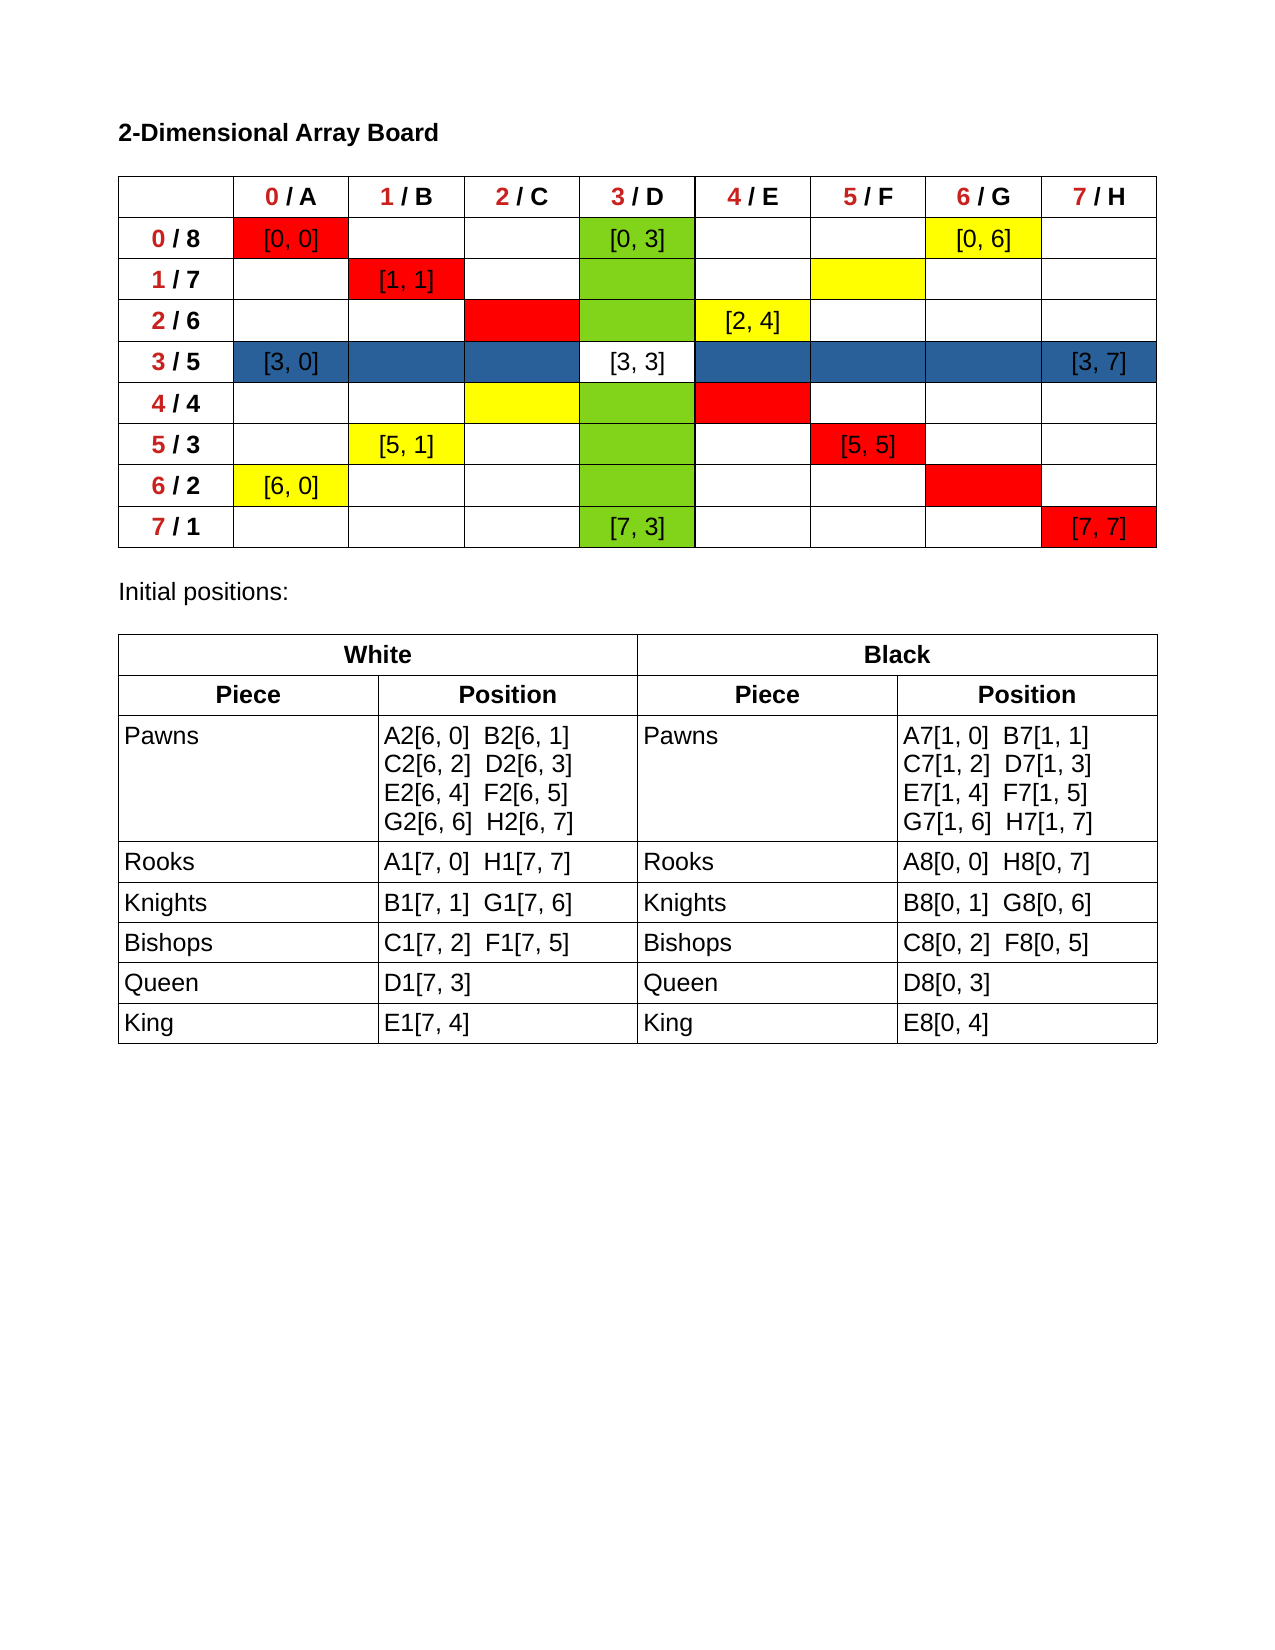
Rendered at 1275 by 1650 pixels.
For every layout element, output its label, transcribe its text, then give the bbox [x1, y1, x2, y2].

table_cell [580, 465, 694, 506]
table_header 0 / A [234, 177, 348, 217]
table_cell 5 / 3 [119, 424, 233, 464]
table_cell [926, 383, 1041, 423]
table_header 2 / C [465, 177, 579, 217]
table_cell E8[0, 4] [898, 1004, 1157, 1043]
table_cell [349, 465, 464, 506]
table_cell [7, 3] [580, 507, 694, 547]
table_cell [811, 218, 925, 258]
table_cell Knights [638, 883, 897, 922]
table_cell Rooks [119, 842, 378, 882]
table_cell [1042, 218, 1156, 258]
table_cell [811, 507, 925, 547]
table_cell [1042, 465, 1156, 506]
table_cell [580, 424, 694, 464]
table_header 5 / F [811, 177, 925, 217]
table_cell A8[0, 0] H8[0, 7] [898, 842, 1157, 882]
table_cell Position [379, 676, 637, 715]
table_cell [696, 424, 810, 464]
table_cell [465, 507, 579, 547]
table_cell [696, 383, 810, 423]
table_cell B1[7, 1] G1[7, 6] [379, 883, 637, 922]
table_cell [465, 259, 579, 299]
table_cell Pawns [119, 716, 378, 841]
table_cell Queen [638, 963, 897, 1003]
table_cell [696, 259, 810, 299]
table_cell [349, 507, 464, 547]
table_cell [696, 507, 810, 547]
table_cell 3 / 5 [119, 342, 233, 382]
table_cell [5, 1] [349, 424, 464, 464]
table_cell D1[7, 3] [379, 963, 637, 1003]
table_cell [234, 383, 348, 423]
table_cell Bishops [119, 923, 378, 962]
table_cell [926, 300, 1041, 341]
table_cell [234, 259, 348, 299]
table_header [119, 177, 233, 217]
table_header Black [638, 635, 1157, 674]
table_header 3 / D [580, 177, 694, 217]
table_cell D8[0, 3] [898, 963, 1157, 1003]
table_cell [234, 300, 348, 341]
table_cell King [119, 1004, 378, 1043]
table_header 6 / G [926, 177, 1041, 217]
table_cell [811, 300, 925, 341]
table_cell [465, 465, 579, 506]
table_cell [1042, 259, 1156, 299]
table_cell [465, 424, 579, 464]
table_header 1 / B [349, 177, 464, 217]
table_cell A1[7, 0] H1[7, 7] [379, 842, 637, 882]
table_cell [465, 383, 579, 423]
table_cell [926, 424, 1041, 464]
table_cell [465, 300, 579, 341]
table_cell [811, 259, 925, 299]
table_cell [580, 300, 694, 341]
table_cell 7 / 1 [119, 507, 233, 547]
table_cell [580, 383, 694, 423]
table_cell [3, 7] [1042, 342, 1156, 382]
table_cell E1[7, 4] [379, 1004, 637, 1043]
table_cell Rooks [638, 842, 897, 882]
table_cell [696, 218, 810, 258]
table_cell [0, 3] [580, 218, 694, 258]
table_cell [234, 507, 348, 547]
table_cell [696, 342, 810, 382]
table_cell [696, 465, 810, 506]
table_cell B8[0, 1] G8[0, 6] [898, 883, 1157, 922]
table_cell Queen [119, 963, 378, 1003]
table_cell [5, 5] [811, 424, 925, 464]
table_header 4 / E [696, 177, 810, 217]
table_header White [119, 635, 637, 674]
table_cell [465, 218, 579, 258]
table_cell [811, 342, 925, 382]
table_cell [811, 465, 925, 506]
table_cell [3, 0] [234, 342, 348, 382]
table_cell [234, 424, 348, 464]
table_cell Pawns [638, 716, 897, 841]
table_cell [349, 342, 464, 382]
table_cell [1042, 424, 1156, 464]
table_cell [580, 259, 694, 299]
table_cell [926, 259, 1041, 299]
table_cell [0, 6] [926, 218, 1041, 258]
table_cell King [638, 1004, 897, 1043]
table_cell [926, 342, 1041, 382]
table_cell [7, 7] [1042, 507, 1156, 547]
table_cell [349, 383, 464, 423]
table_cell [1, 1] [349, 259, 464, 299]
table_cell Position [898, 676, 1157, 715]
table_cell Piece [119, 676, 378, 715]
table_cell A2[6, 0] B2[6, 1] C2[6, 2] D2[6, 3] E2[6, 4] F2[6, 5] G2[6, 6] H2[6, 7] [379, 716, 637, 841]
table_cell [349, 218, 464, 258]
table_cell [6, 0] [234, 465, 348, 506]
text 2-Dimensional Array Board [118, 118, 1157, 147]
table_cell [926, 465, 1041, 506]
table_cell [811, 383, 925, 423]
table_cell [1042, 383, 1156, 423]
table_cell Piece [638, 676, 897, 715]
table_cell [3, 3] [580, 342, 694, 382]
table_cell 0 / 8 [119, 218, 233, 258]
table_cell [1042, 300, 1156, 341]
table_cell C1[7, 2] F1[7, 5] [379, 923, 637, 962]
table_header 7 / H [1042, 177, 1156, 217]
table_cell [0, 0] [234, 218, 348, 258]
table_cell Bishops [638, 923, 897, 962]
table_cell 2 / 6 [119, 300, 233, 341]
text Initial positions: [118, 577, 1157, 605]
table_cell [2, 4] [696, 300, 810, 341]
table_cell 1 / 7 [119, 259, 233, 299]
table_cell Knights [119, 883, 378, 922]
table_cell [926, 507, 1041, 547]
table_cell 4 / 4 [119, 383, 233, 423]
table_cell [465, 342, 579, 382]
table_cell C8[0, 2] F8[0, 5] [898, 923, 1157, 962]
table_cell 6 / 2 [119, 465, 233, 506]
table_cell A7[1, 0] B7[1, 1] C7[1, 2] D7[1, 3] E7[1, 4] F7[1, 5] G7[1, 6] H7[1, 7] [898, 716, 1157, 841]
table_cell [349, 300, 464, 341]
